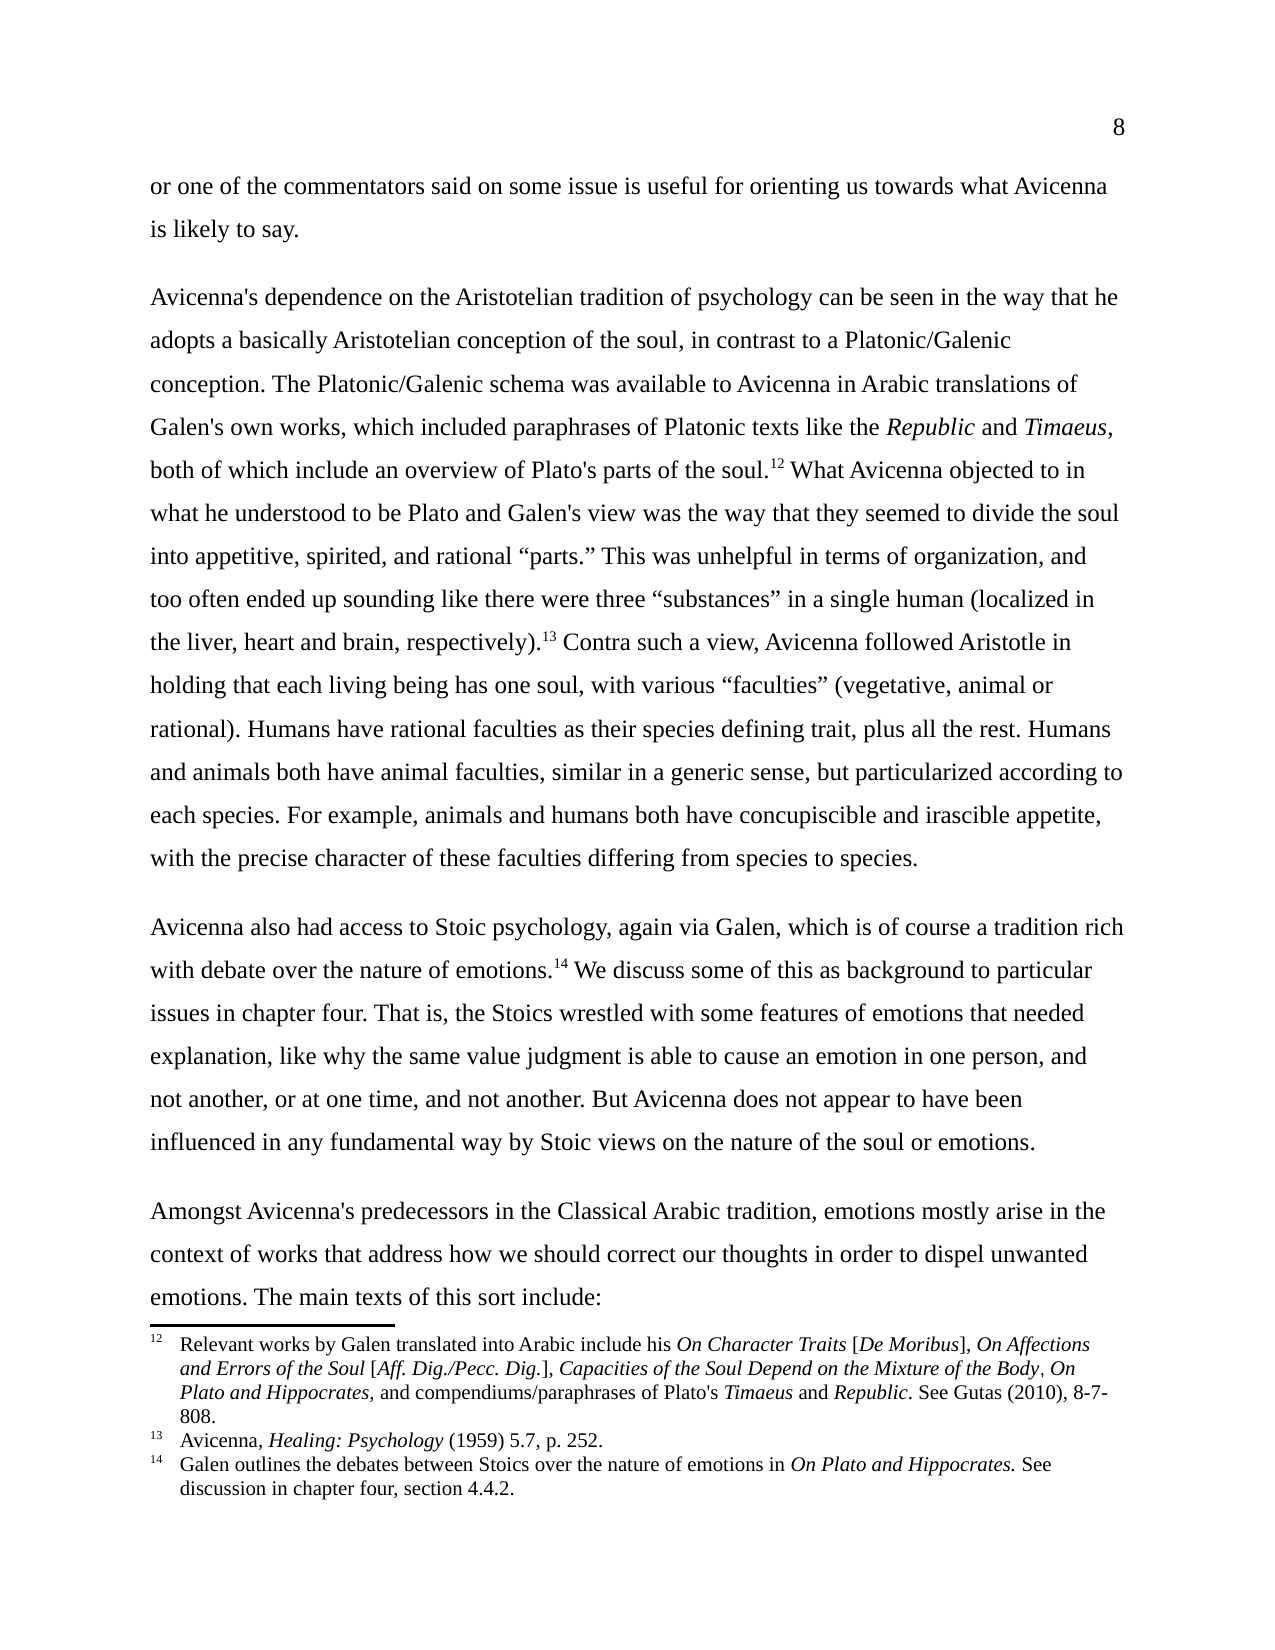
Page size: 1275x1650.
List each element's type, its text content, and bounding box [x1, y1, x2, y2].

text Galen outlines the debates between Stoics over the nature of emotions in On Plato and Hippocrates. See discussion in chapter four, section 4.4.2. [150, 1452, 1125, 1500]
text Relevant works by Galen translated into Arabic include his On Character Traits [De Moribus], On Affections and Errors of the Soul [Aff. Dig./Pecc. Dig.], Capacities of the Soul Depend on the Mixture of the Body, On Plato and Hippocrates, and compendiums/paraphrases of Plato's Timaeus and Republic. See Gutas (2010), 8-7-808. [150, 1332, 1125, 1428]
text Amongst Avicenna's predecessors in the Classical Arabic tradition, emotions mostly arise in the context of works that address how we should correct our thoughts in order to dispel unwanted emotions. The main texts of this sort include: [150, 1196, 1125, 1311]
text Avicenna, Healing: Psychology (1959) 5.7, p. 252. [150, 1428, 1125, 1452]
text Avicenna also had access to Stoic psychology, again via Galen, which is of course a tradition rich with debate over the nature of emotions. We discuss some of this as background to particular issues in chapter four. That is, the Stoics wrestled with some features of emotions that needed explanation, like why the same value judgment is able to cause an emotion in one person, and not another, or at one time, and not another. But Avicenna does not appear to have been influenced in any fundamental way by Stoic views on the nature of the soul or emotions. [150, 912, 1125, 1156]
text or one of the commentators said on some issue is useful for orienting us towards what Avicenna is likely to say. [150, 171, 1125, 243]
text Avicenna's dependence on the Aristotelian tradition of psychology can be seen in the way that he adopts a basically Aristotelian conception of the soul, in contrast to a Platonic/Galenic conception. The Platonic/Galenic schema was available to Avicenna in Arabic translations of Galen's own works, which included paraphrases of Platonic texts like the Republic and Timaeus, both of which include an overview of Plato's parts of the soul. What Avicenna objected to in what he understood to be Plato and Galen's view was the way that they seemed to divide the soul into appetitive, spirited, and rational “parts.” This was unhelpful in terms of organization, and too often ended up sounding like there were three “substances” in a single human (localized in the liver, heart and brain, respectively). Contra such a view, Avicenna followed Aristotle in holding that each living being has one soul, with various “faculties” (vegetative, animal or rational). Humans have rational faculties as their species defining trait, plus all the rest. Humans and animals both have animal faculties, similar in a generic sense, but particularized according to each species. For example, animals and humans both have concupiscible and irascible appetite, with the precise character of these faculties differing from species to species. [150, 282, 1125, 872]
